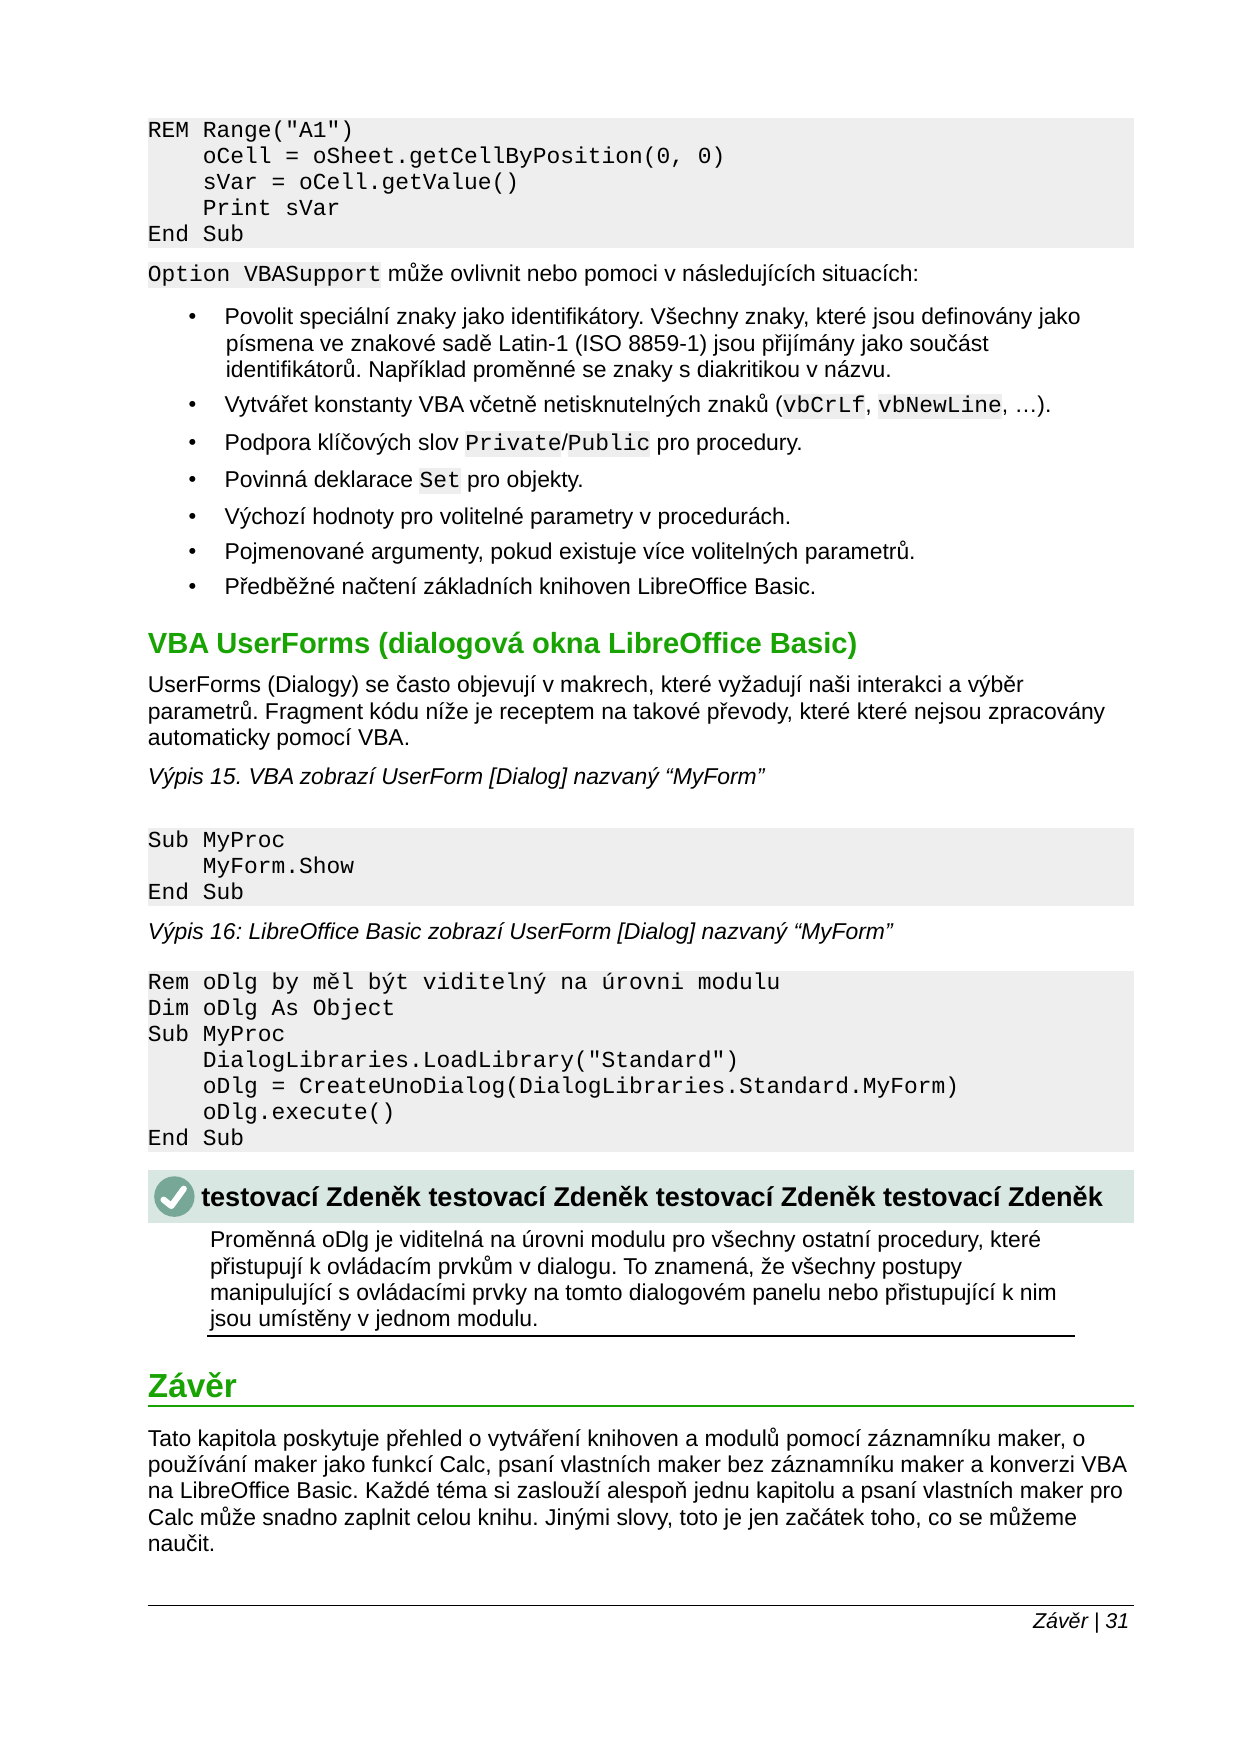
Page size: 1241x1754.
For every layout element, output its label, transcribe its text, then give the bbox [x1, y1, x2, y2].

list Vytvářet konstanty VBA včetně netisknutelných znaků (vbCrLf, vbNewLine, …). [185, 388, 1134, 419]
text Výpis 15. VBA zobrazí UserForm [Dialog] nazvaný “MyForm” [148, 763, 1134, 789]
text Rem oDlg by měl být viditelný na úrovni modulu Dim oDlg As Object Sub MyProc DialogLibraries.LoadLibrary("Standard") oDlg = CreateUnoDialog(DialogLibraries.Standard.MyForm) oDlg.execute() End Sub [148, 971, 1134, 1152]
list Povinná deklarace Set pro objekty. [185, 463, 1134, 494]
text Proměnná oDlg je viditelná na úrovni modulu pro všechny ostatní procedury, které přistupují k ovládacím prvkům v dialogu. To znamená, že všechny postupy manipulující s ovládacími prvky na tomto dialogovém panelu nebo přistupující k nim jsou umístěny v jednom modulu. [207, 1223, 1075, 1335]
list Výchozí hodnoty pro volitelné parametry v procedurách. [185, 500, 1134, 529]
list Pojmenované argumenty, pokud existuje více volitelných parametrů. [185, 535, 1134, 564]
text Tato kapitola poskytuje přehled o vytváření knihoven a modulů pomocí záznamníku maker, o používání maker jako funkcí Calc, psaní vlastních maker bez záznamníku maker a konverzi VBA na LibreOffice Basic. Každé téma si zaslouží alespoň jednu kapitolu a psaní vlastních maker pro Calc může snadno zaplnit celou knihu. Jinými slovy, toto je jen začátek toho, co se můžeme naučit. [148, 1424, 1134, 1556]
list Povolit speciální znaky jako identifikátory. Všechny znaky, které jsou definovány jako písmena ve znakové sadě Latin-1 (ISO 8859-1) jsou přijímány jako součást identifikátorů. Například proměnné se znaky s diakritikou v názvu. [185, 300, 1134, 382]
subtitle testovací Zdeněk testovací Zdeněk testovací Zdeněk testovací Zdeněk [148, 1170, 1134, 1223]
subtitle Závěr [148, 1366, 1134, 1405]
text UserForms (Dialogy) se často objevují v makrech, které vyžadují naši interakci a výběr parametrů. Fragment kódu níže je receptem na takové převody, které které nejsou zpracovány automaticky pomocí VBA. [148, 671, 1134, 751]
list Předběžné načtení základních knihoven LibreOffice Basic. [185, 570, 1134, 602]
text Option VBASupport může ovlivnit nebo pomoci v následujících situacích: [148, 259, 1134, 288]
list Podpora klíčových slov Private/Public pro procedury. [185, 426, 1134, 457]
subtitle VBA UserForms (dialogová okna LibreOffice Basic) [148, 626, 1134, 660]
text Sub MyProc MyForm.Show End Sub [148, 828, 1134, 906]
text REM Range("A1") oCell = oSheet.getCellByPosition(0, 0) sVar = oCell.getValue() Print sVar End Sub [148, 118, 1134, 248]
text Výpis 16: LibreOffice Basic zobrazí UserForm [Dialog] nazvaný “MyForm” [148, 918, 1134, 944]
